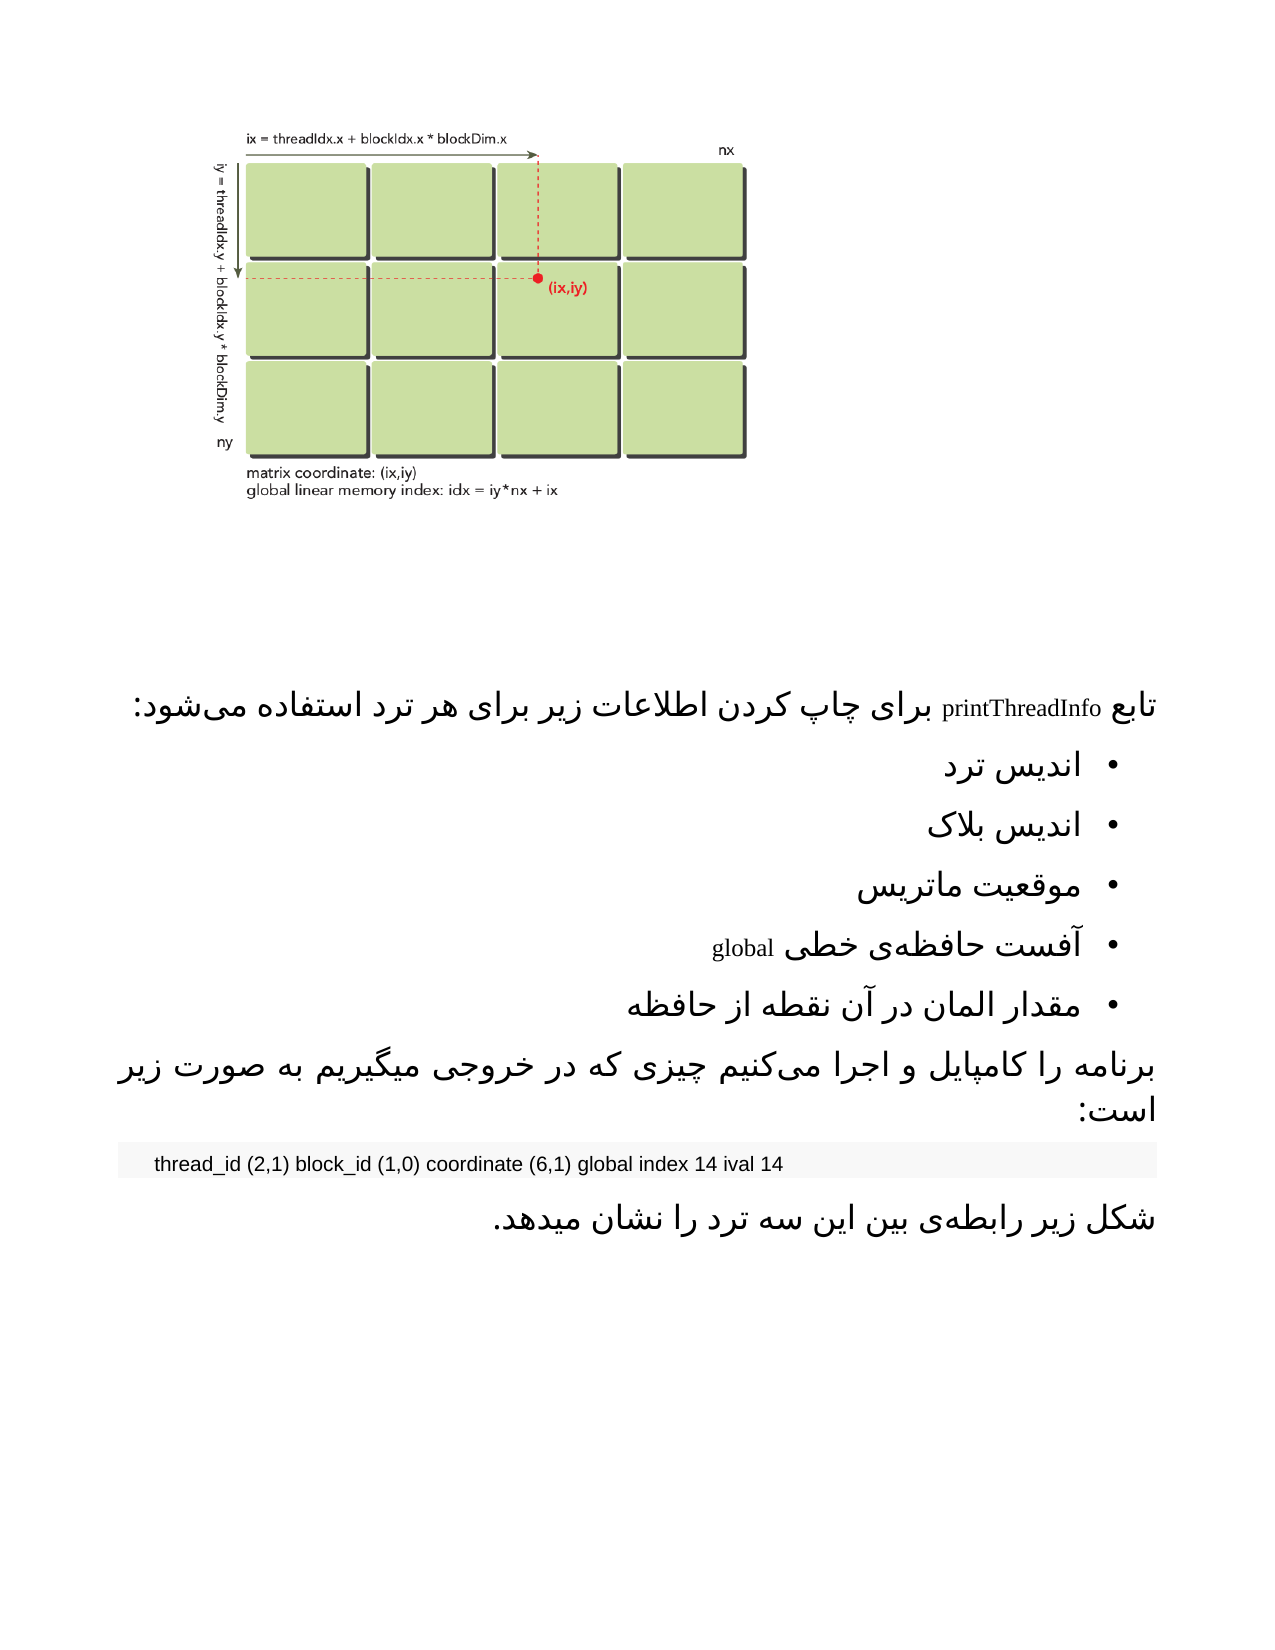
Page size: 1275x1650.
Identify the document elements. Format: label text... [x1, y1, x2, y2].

text تابع printThreadInfo برای چاپ کردن اطلاعات زیر برای هر ترد استفاده می‌شود: [118, 680, 1157, 725]
picture [118, 118, 1157, 501]
text برنامه را کامپایل و اجرا می‌کنیم چیزی که در خروجی میگیریم به صورت زیر است: [118, 1040, 1157, 1130]
list مقدار المان در آن نقطه از حافظه [118, 980, 1119, 1025]
list موقعیت ماتریس [118, 860, 1119, 905]
list اندیس ترد [118, 740, 1119, 785]
text thread_id (2,1) block_id (1,0) coordinate (6,1) global index 14 ival 14 [118, 1142, 1157, 1178]
list اندیس بلاک [118, 800, 1119, 845]
list آفست حافظه‌ی خطی global [118, 920, 1119, 965]
text شکل زیر رابطه‌ی بین این سه ترد را نشان میدهد. [118, 1193, 1157, 1238]
